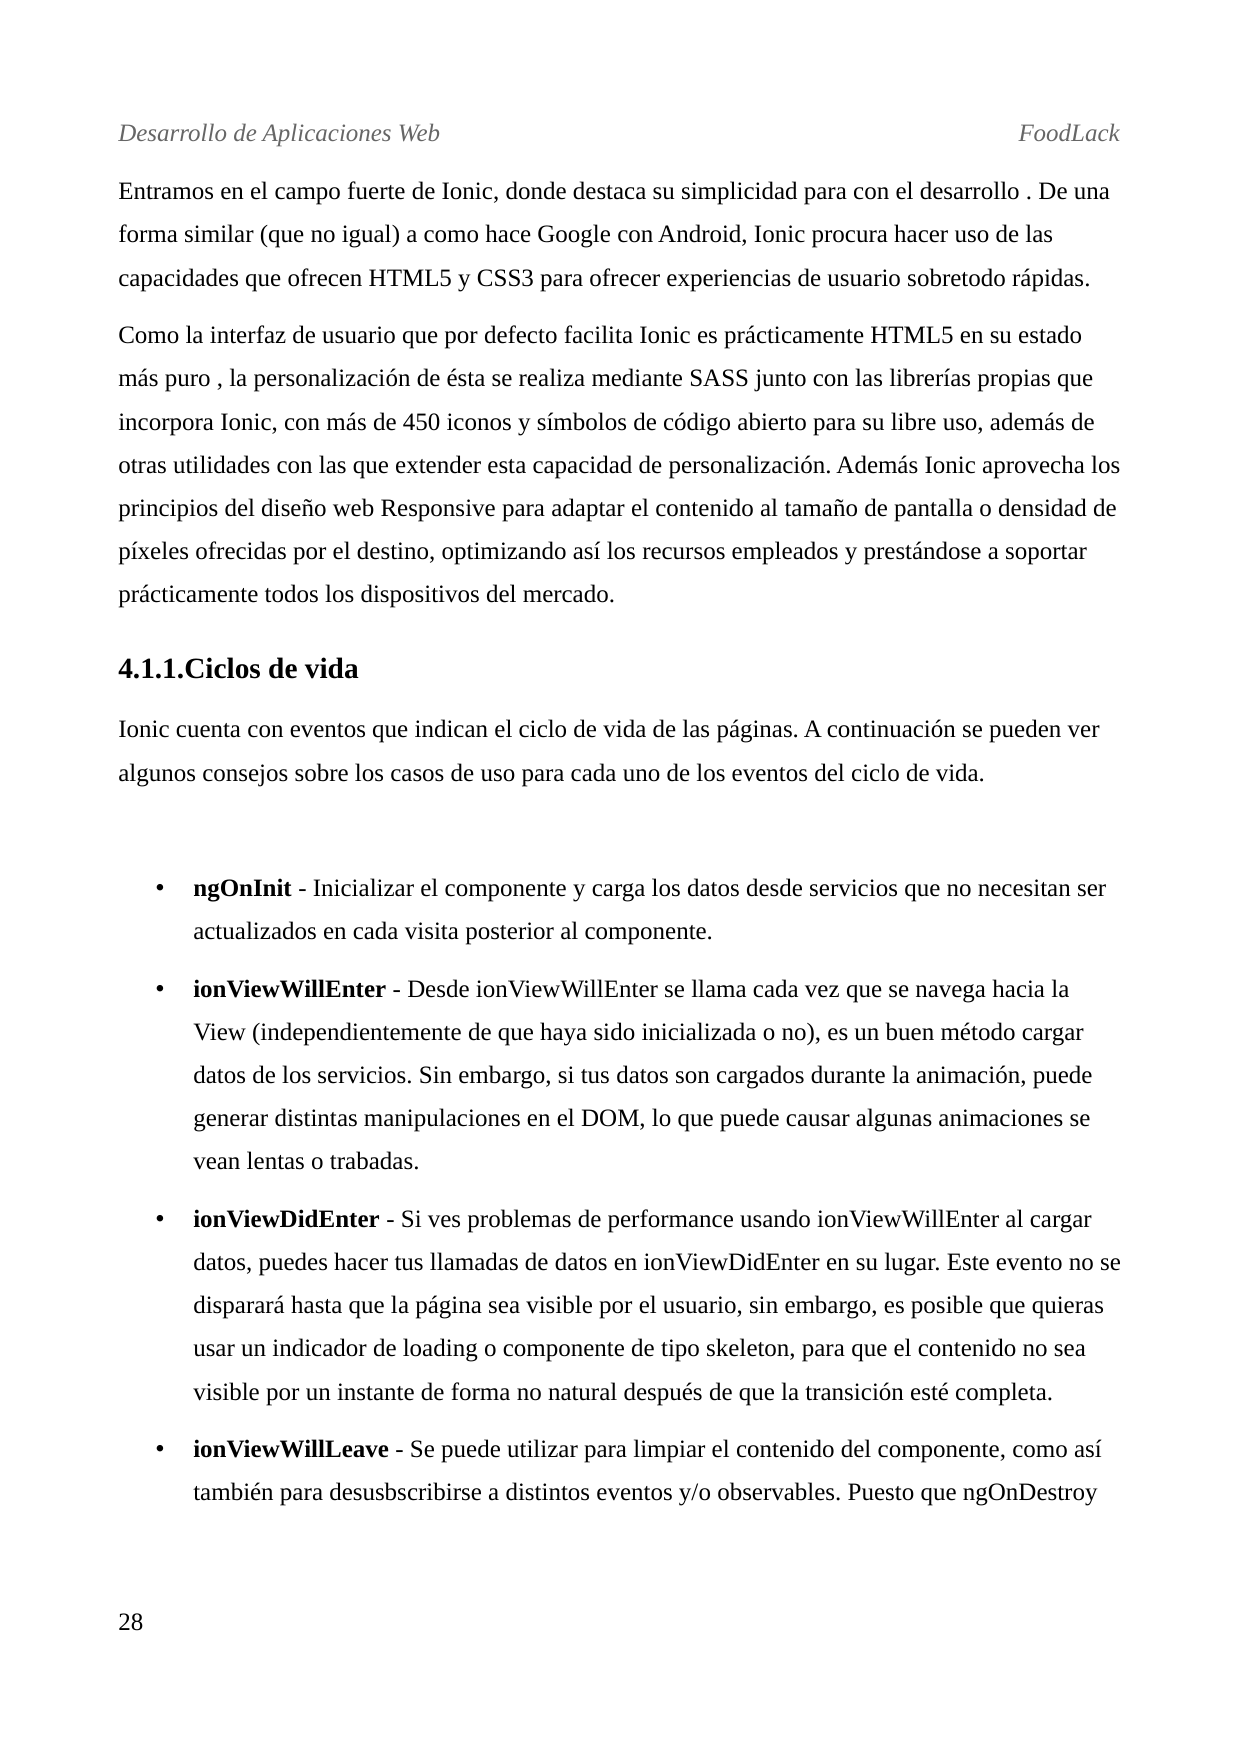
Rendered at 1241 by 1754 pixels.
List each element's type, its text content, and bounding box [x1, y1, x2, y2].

list ionViewWillEnter - Desde ionViewWillEnter se llama cada vez que se navega hacia la View (independientemente de que haya sido inicializada o no), es un buen método cargar datos de los servicios. Sin embargo, si tus datos son cargados durante la animación, puede generar distintas manipulaciones en el DOM, lo que puede causar algunas animaciones se vean lentas o trabadas. [156, 974, 1122, 1175]
list ngOnInit - Inicializar el componente y carga los datos desde servicios que no necesitan ser actualizados en cada visita posterior al componente. [156, 873, 1122, 945]
text Entramos en el campo fuerte de Ionic, donde destaca su simplicidad para con el desarrollo . De una forma similar (que no igual) a como hace Google con Android, Ionic procura hacer uso de las capacidades que ofrecen HTML5 y CSS3 para ofrecer experiencias de usuario sobretodo rápidas. [118, 176, 1122, 291]
list ionViewDidEnter - Si ves problemas de performance usando ionViewWillEnter al cargar datos, puedes hacer tus llamadas de datos en ionViewDidEnter en su lugar. Este evento no se disparará hasta que la página sea visible por el usuario, sin embargo, es posible que quieras usar un indicador de loading o componente de tipo skeleton, para que el contenido no sea visible por un instante de forma no natural después de que la transición esté completa. [156, 1204, 1122, 1405]
subtitle 4.1.1.Ciclos de vida [118, 651, 1122, 685]
list ionViewWillLeave - Se puede utilizar para limpiar el contenido del componente, como así también para desusbscribirse a distintos eventos y/o observables. Puesto que ngOnDestroy [156, 1434, 1122, 1506]
text Ionic cuenta con eventos que indican el ciclo de vida de las páginas. A continuación se pueden ver algunos consejos sobre los casos de uso para cada uno de los eventos del ciclo de vida. [118, 714, 1122, 786]
text Como la interfaz de usuario que por defecto facilita Ionic es prácticamente HTML5 en su estado más puro , la personalización de ésta se realiza mediante SASS junto con las librerías propias que incorpora Ionic, con más de 450 iconos y símbolos de código abierto para su libre uso, además de otras utilidades con las que extender esta capacidad de personalización. Además Ionic aprovecha los principios del diseño web Responsive para adaptar el contenido al tamaño de pantalla o densidad de píxeles ofrecidas por el destino, optimizando así los recursos empleados y prestándose a soportar prácticamente todos los dispositivos del mercado. [118, 320, 1122, 608]
